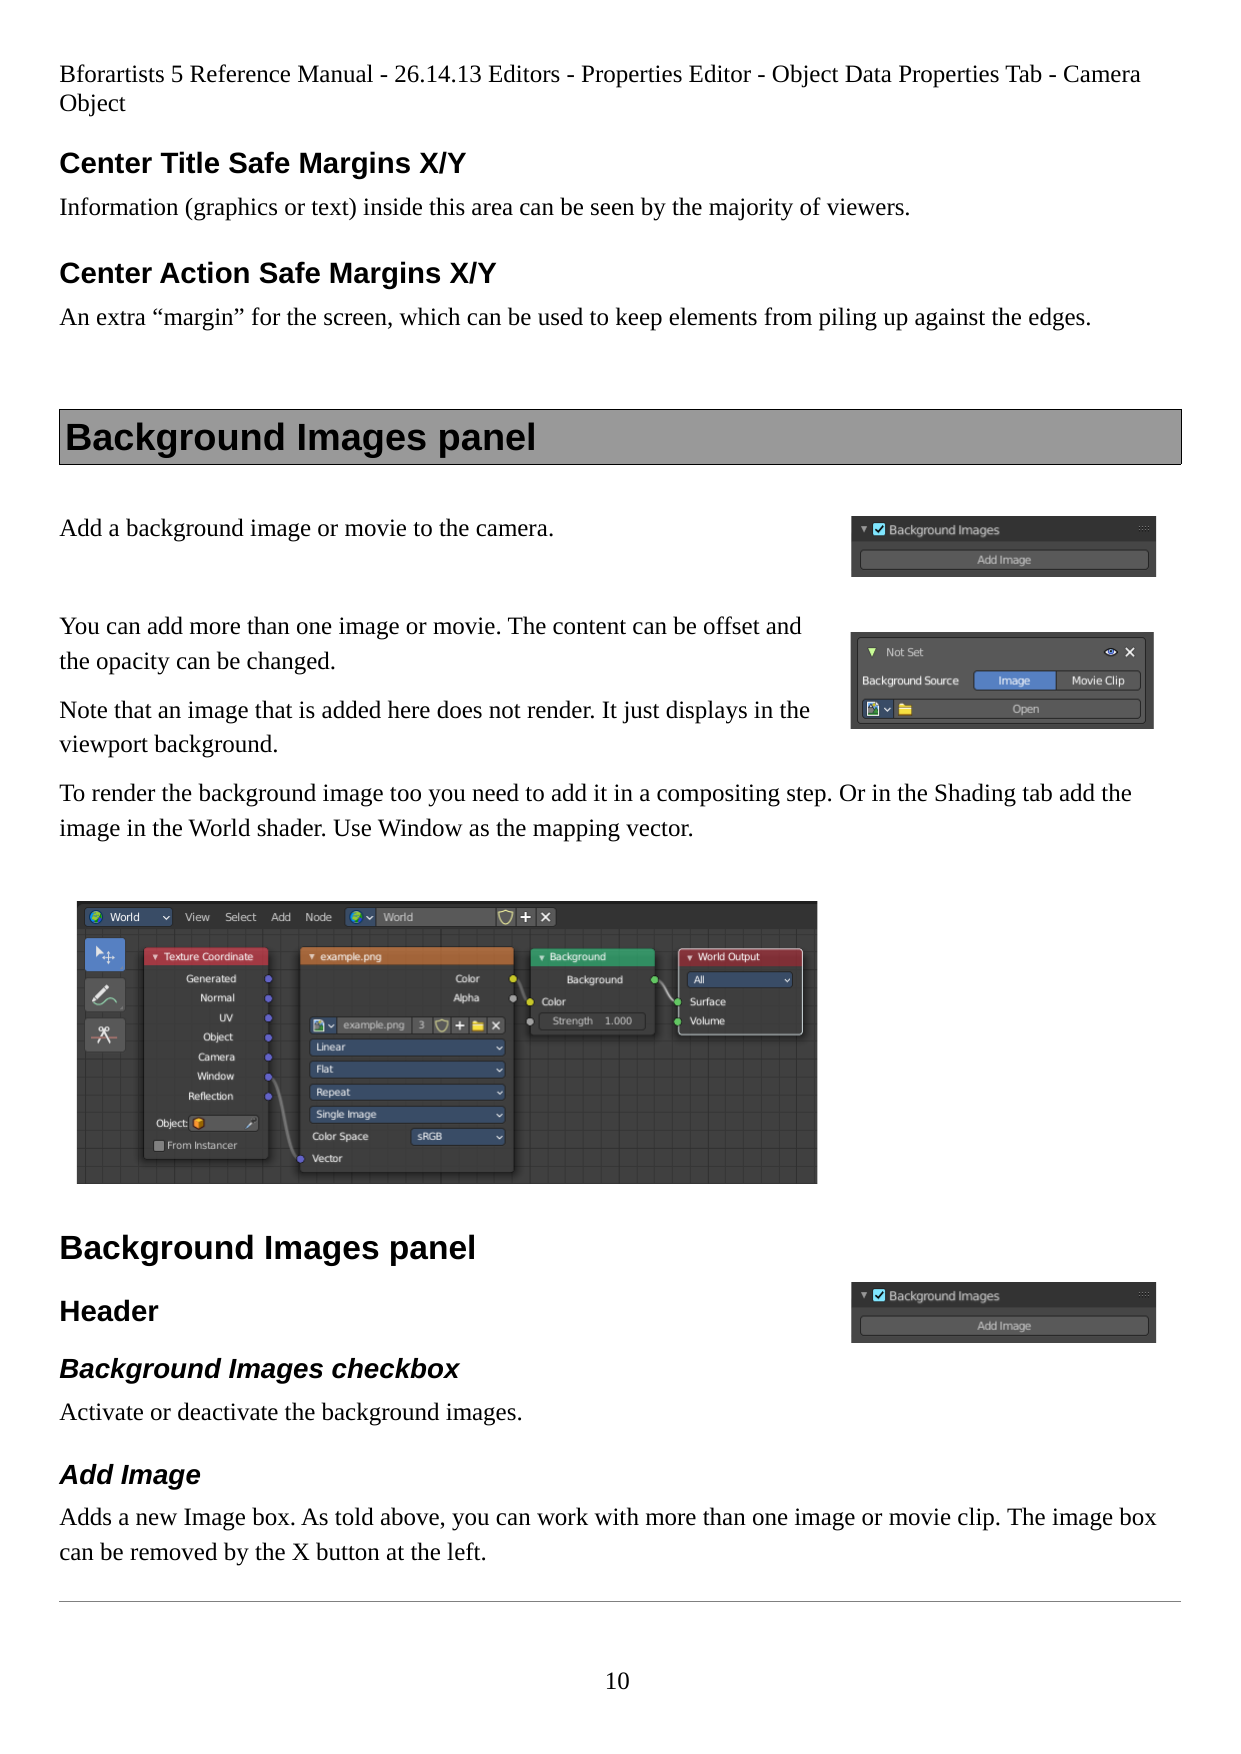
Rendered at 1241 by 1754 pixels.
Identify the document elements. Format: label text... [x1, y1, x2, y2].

subtitle Background Images checkbox [59, 1352, 1181, 1384]
subtitle Background Images panel [59, 1228, 1181, 1266]
text Activate or deactivate the background images. [59, 1397, 1181, 1425]
text Add a background image or movie to the camera. [59, 513, 1181, 542]
subtitle Header [59, 1293, 851, 1327]
text Information (graphics or text) inside this area can be seen by the majority of viewers. [59, 192, 1181, 221]
text Adds a new Image box. As told above, you can work with more than one image or movie clip. The image box can be removed by the X button at the left. [59, 1502, 1181, 1566]
text Note that an image that is added here does not render. It just displays in the viewport background. [59, 695, 1181, 758]
subtitle Center Action Safe Margins X/Y [59, 256, 1181, 290]
subtitle [1157, 1293, 1181, 1327]
picture [76, 901, 818, 1184]
picture [851, 1282, 1157, 1343]
subtitle Center Title Safe Margins X/Y [59, 146, 1181, 180]
table_header Background Images panel [60, 410, 1181, 464]
picture [850, 632, 1154, 729]
subtitle Add Image [59, 1458, 1181, 1490]
text To render the background image too you need to add it in a compositing step. Or in the Shading tab add the image in the World shader. Use Window as the mapping vector. [59, 778, 1181, 842]
text An extra “margin” for the screen, which can be used to keep elements from piling up against the edges. [59, 302, 1181, 331]
text You can add more than one image or movie. The content can be offset and the opacity can be changed. [59, 611, 1181, 674]
picture [851, 516, 1157, 577]
